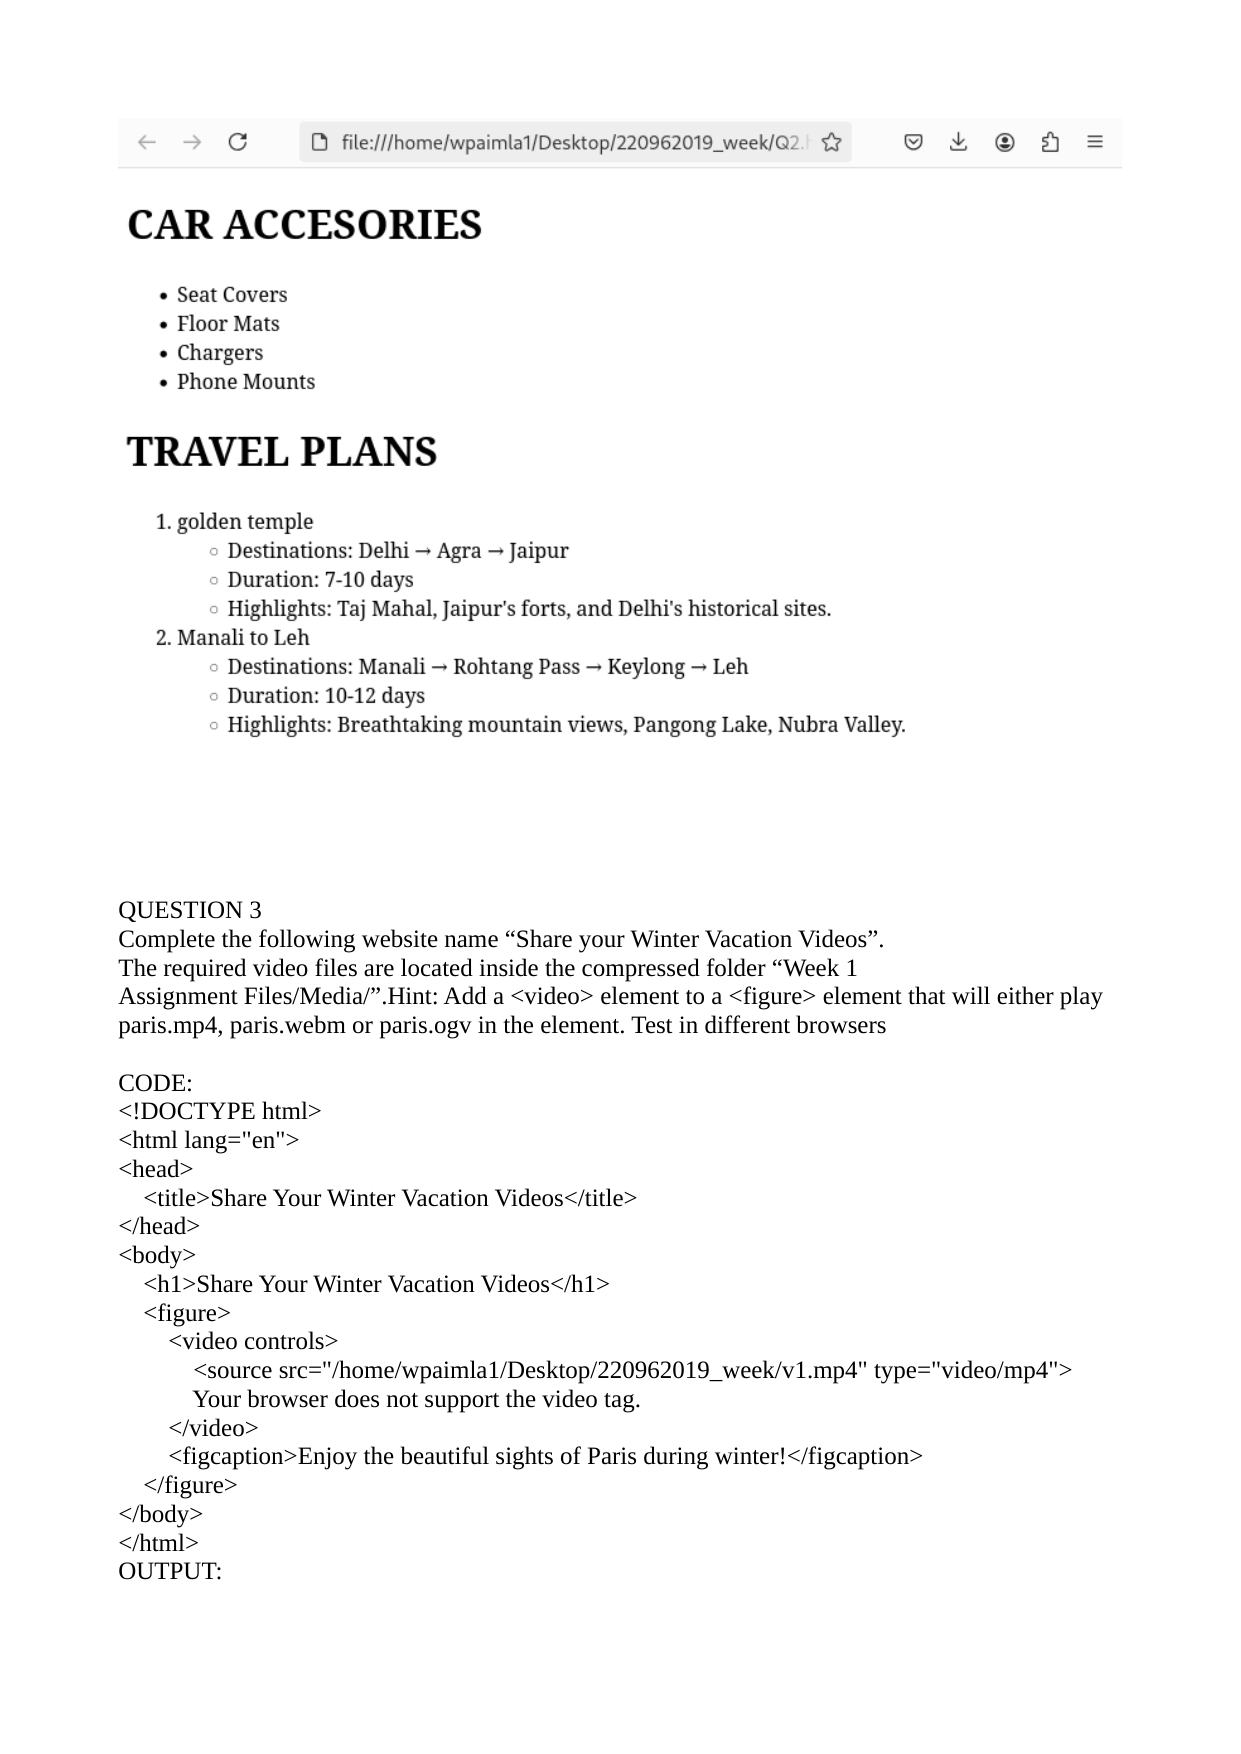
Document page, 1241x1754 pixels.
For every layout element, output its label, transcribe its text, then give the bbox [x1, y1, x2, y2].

text <body> [118, 1240, 1122, 1269]
text <figure> [118, 1298, 1122, 1326]
text <head> [118, 1154, 1122, 1183]
text <title>Share Your Winter Vacation Videos</title> [118, 1183, 1122, 1211]
text <!DOCTYPE html> [118, 1096, 1122, 1125]
text </video> [118, 1413, 1122, 1441]
text <h1>Share Your Winter Vacation Videos</h1> [118, 1269, 1122, 1298]
text <html lang="en"> [118, 1125, 1122, 1154]
text Complete the following website name “Share your Winter Vacation Videos”. [118, 924, 1122, 953]
text Assignment Files/Media/”.Hint: Add a <video> element to a <figure> element that will either play [118, 981, 1122, 1010]
text </head> [118, 1211, 1122, 1240]
text OUTPUT: [118, 1556, 1122, 1585]
text </html> [118, 1528, 1122, 1556]
text QUESTION 3 [118, 895, 1122, 924]
text CODE: [118, 1068, 1122, 1096]
text <video controls> [118, 1326, 1122, 1355]
text <figcaption>Enjoy the beautiful sights of Paris during winter!</figcaption> [118, 1441, 1122, 1470]
text <source src="/home/wpaimla1/Desktop/220962019_week/v1.mp4" type="video/mp4"> [118, 1355, 1122, 1384]
text Your browser does not support the video tag. [118, 1384, 1122, 1413]
text </body> [118, 1499, 1122, 1528]
text </figure> [118, 1470, 1122, 1499]
picture [118, 118, 1123, 867]
text The required video files are located inside the compressed folder “Week 1 [118, 953, 1122, 981]
text paris.mp4, paris.webm or paris.ogv in the element. Test in different browsers [118, 1010, 1122, 1039]
